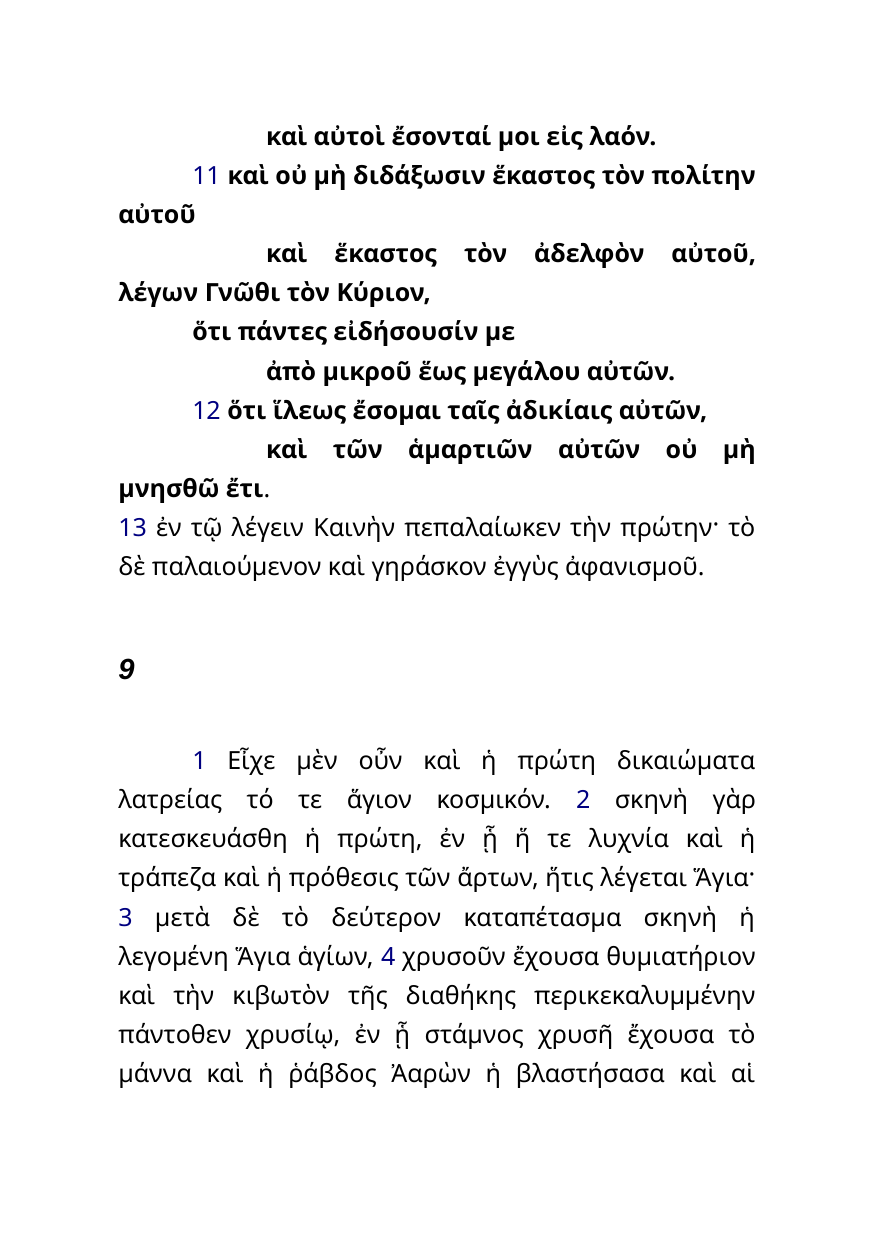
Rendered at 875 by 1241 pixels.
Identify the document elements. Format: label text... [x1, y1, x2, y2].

text 11 καὶ οὐ μὴ διδάξωσιν ἕκαστος τὸν πολίτην αὐτοῦ [118, 157, 756, 231]
text 12 ὅτι ἵλεως ἔσομαι ταῖς ἀδικίαις αὐτῶν, [118, 392, 756, 426]
text καὶ τῶν ἁμαρτιῶν αὐτῶν οὐ μὴ μνησθῶ ἔτι. [118, 431, 756, 505]
text καὶ αὐτοὶ ἔσονταί μοι εἰς λαόν. [118, 118, 756, 152]
text ὅτι πάντες εἰδήσουσίν με [118, 314, 756, 348]
subtitle 9 [118, 652, 756, 686]
text ἀπὸ μικροῦ ἕως μεγάλου αὐτῶν. [118, 353, 756, 387]
text καὶ ἕκαστος τὸν ἀδελφὸν αὐτοῦ, λέγων Γνῶθι τὸν Κύριον, [118, 236, 756, 309]
text 13 ἐν τῷ λέγειν Καινὴν πεπαλαίωκεν τὴν πρώτην· τὸ δὲ παλαιούμενον καὶ γηράσκον ἐγγὺς ἀφανισμοῦ. [118, 510, 756, 583]
text 1 Εἶχε μὲν οὖν καὶ ἡ πρώτη δικαιώματα λατρείας τό τε ἅγιον κοσμικόν. 2 σκηνὴ γὰρ κατεσκευάσθη ἡ πρώτη, ἐν ᾗ ἥ τε λυχνία καὶ ἡ τράπεζα καὶ ἡ πρόθεσις τῶν ἄρτων, ἥτις λέγεται Ἅγια· 3 μετὰ δὲ τὸ δεύτερον καταπέτασμα σκηνὴ ἡ λεγομένη Ἅγια ἁγίων, 4 χρυσοῦν ἔχουσα θυμιατήριον καὶ τὴν κιβωτὸν τῆς διαθήκης περικεκαλυμμένην πάντοθεν χρυσίῳ, ἐν ᾗ στάμνος χρυσῆ ἔχουσα τὸ μάννα καὶ ἡ ῥάβδος Ἀαρὼν ἡ βλαστήσασα καὶ αἱ [118, 742, 756, 1090]
